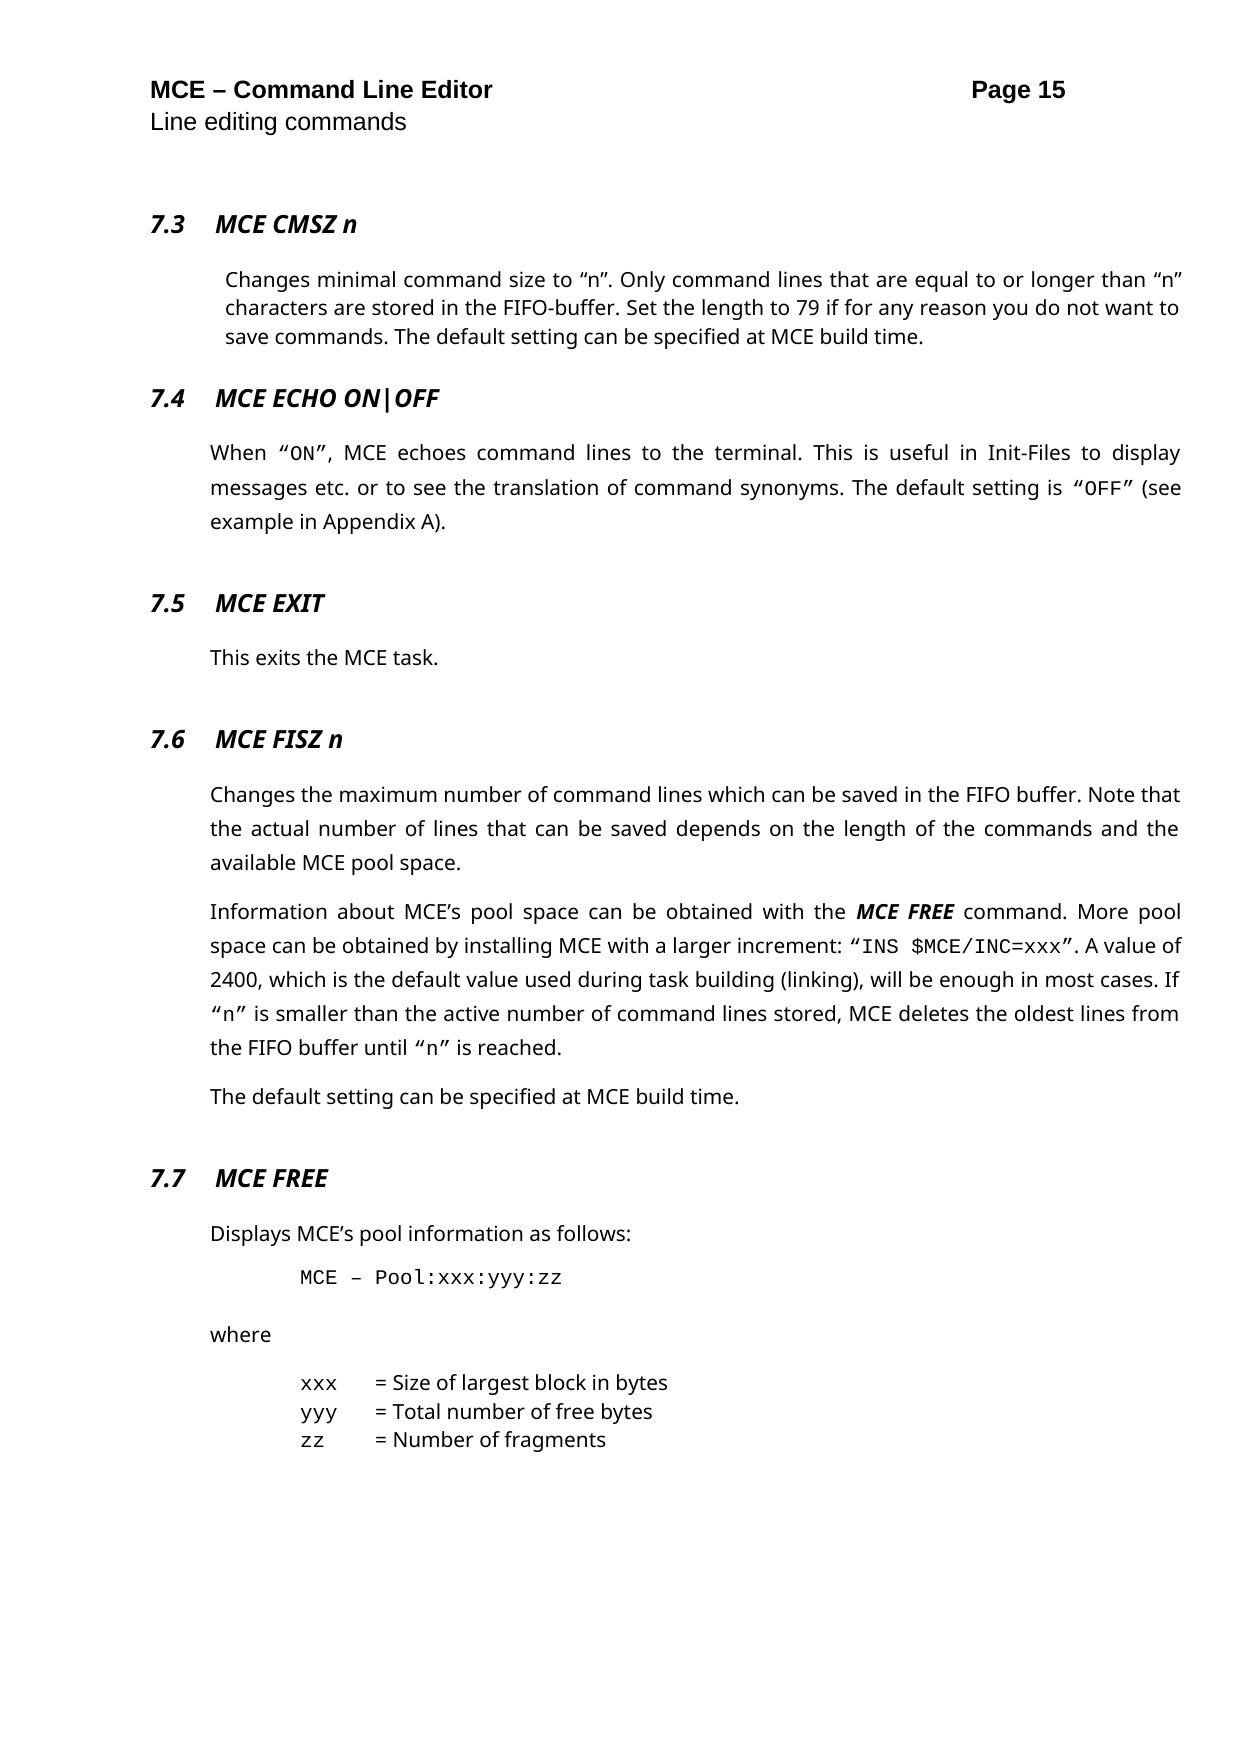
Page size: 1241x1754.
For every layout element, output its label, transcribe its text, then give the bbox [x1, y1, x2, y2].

subtitle MCE ECHO ON|OFF [150, 380, 1181, 414]
text xxx = Size of largest block in bytes [300, 1368, 1181, 1397]
subtitle MCE EXIT [150, 585, 1181, 619]
text Displays MCE’s pool information as follows: [210, 1219, 1181, 1247]
subtitle MCE FREE [150, 1161, 1181, 1195]
text The default setting can be specified at MCE build time. [210, 1082, 1181, 1111]
text MCE – Pool:xxx:yyy:zz [300, 1267, 1181, 1320]
text This exits the MCE task. [210, 643, 1181, 672]
text Information about MCE’s pool space can be obtained with the MCE FREE command. More pool space can be obtained by installing MCE with a larger increment: “INS $MCE/INC=xxx”. A value of 2400, which is the default value used during task building (linking), will be enough in most cases. If “n” is smaller than the active number of command lines stored, MCE deletes the oldest lines from the FIFO buffer until “n” is reached. [210, 897, 1181, 1062]
text zz = Number of fragments [300, 1426, 1181, 1454]
text Changes minimal command size to “n”. Only command lines that are equal to or longer than “n” characters are stored in the FIFO-buffer. Set the length to 79 if for any reason you do not want to save commands. The default setting can be specified at MCE build time. [225, 265, 1181, 350]
subtitle MCE CMSZ n [150, 207, 1181, 241]
text where [210, 1320, 1181, 1348]
text When “ON”, MCE echoes command lines to the terminal. This is useful in Init-Files to display messages etc. or to see the translation of command synonyms. The default setting is “OFF” (see example in Appendix A). [210, 438, 1181, 535]
text yyy = Total number of free bytes [300, 1397, 1181, 1426]
subtitle MCE FISZ n [150, 722, 1181, 756]
text Changes the maximum number of command lines which can be saved in the FIFO buffer. Note that the actual number of lines that can be saved depends on the length of the commands and the available MCE pool space. [210, 780, 1181, 877]
